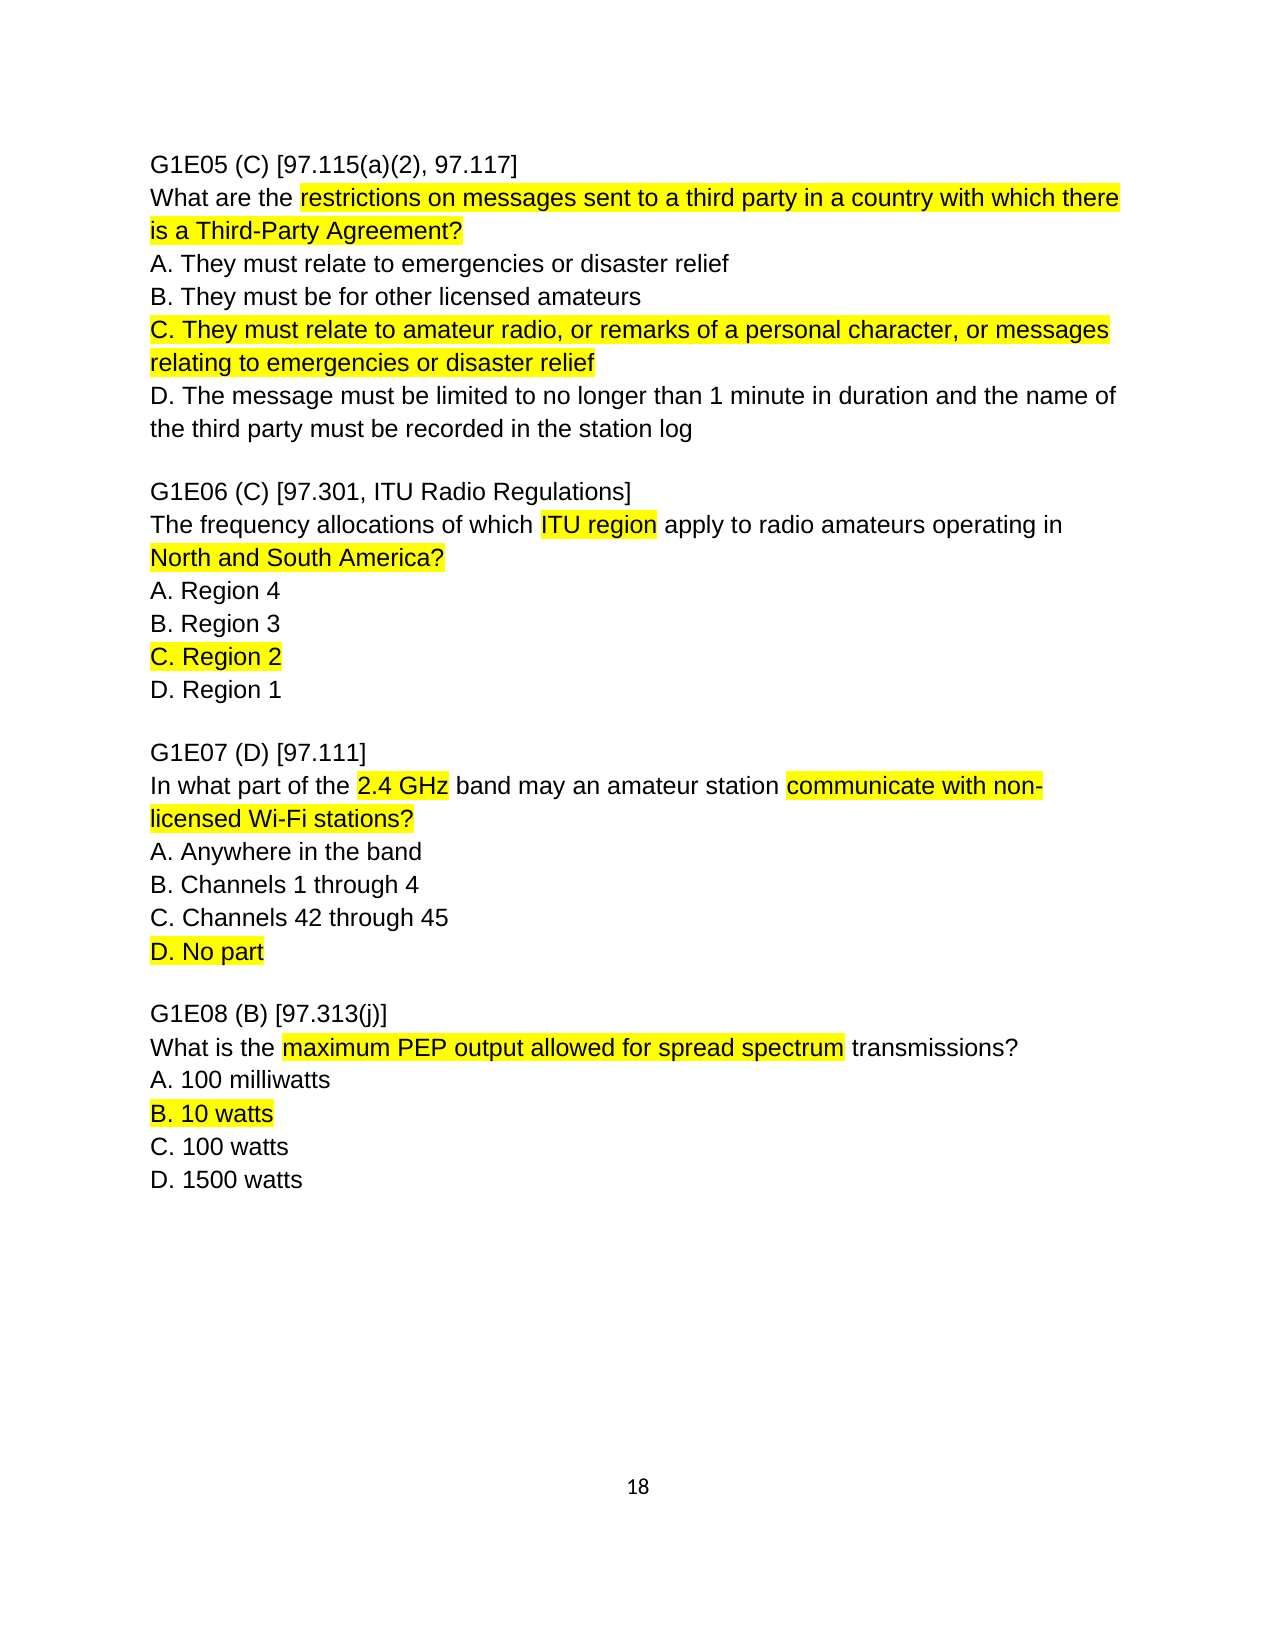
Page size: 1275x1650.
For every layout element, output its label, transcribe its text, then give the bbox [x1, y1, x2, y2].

text G1E05 (C) [97.115(a)(2), 97.117] What are the restrictions on messages sent to a third party in a country with which there is a Third-Party Agreement? A. They must relate to emergencies or disaster relief B. They must be for other licensed amateurs C. They must relate to amateur radio, or remarks of a personal character, or messages relating to emergencies or disaster relief D. The message must be limited to no longer than 1 minute in duration and the name of the third party must be recorded in the station log [150, 150, 1125, 443]
text G1E07 (D) [97.111] In what part of the 2.4 GHz band may an amateur station communicate with non-licensed Wi-Fi stations? A. Anywhere in the band B. Channels 1 through 4 C. Channels 42 through 45 D. No part [150, 738, 1125, 965]
text G1E08 (B) [97.313(j)] What is the maximum PEP output allowed for spread spectrum transmissions? A. 100 milliwatts B. 10 watts C. 100 watts D. 1500 watts [150, 999, 1125, 1193]
text G1E06 (C) [97.301, ITU Radio Regulations] The frequency allocations of which ITU region apply to radio amateurs operating in North and South America? A. Region 4 B. Region 3 C. Region 2 D. Region 1 [150, 477, 1125, 704]
